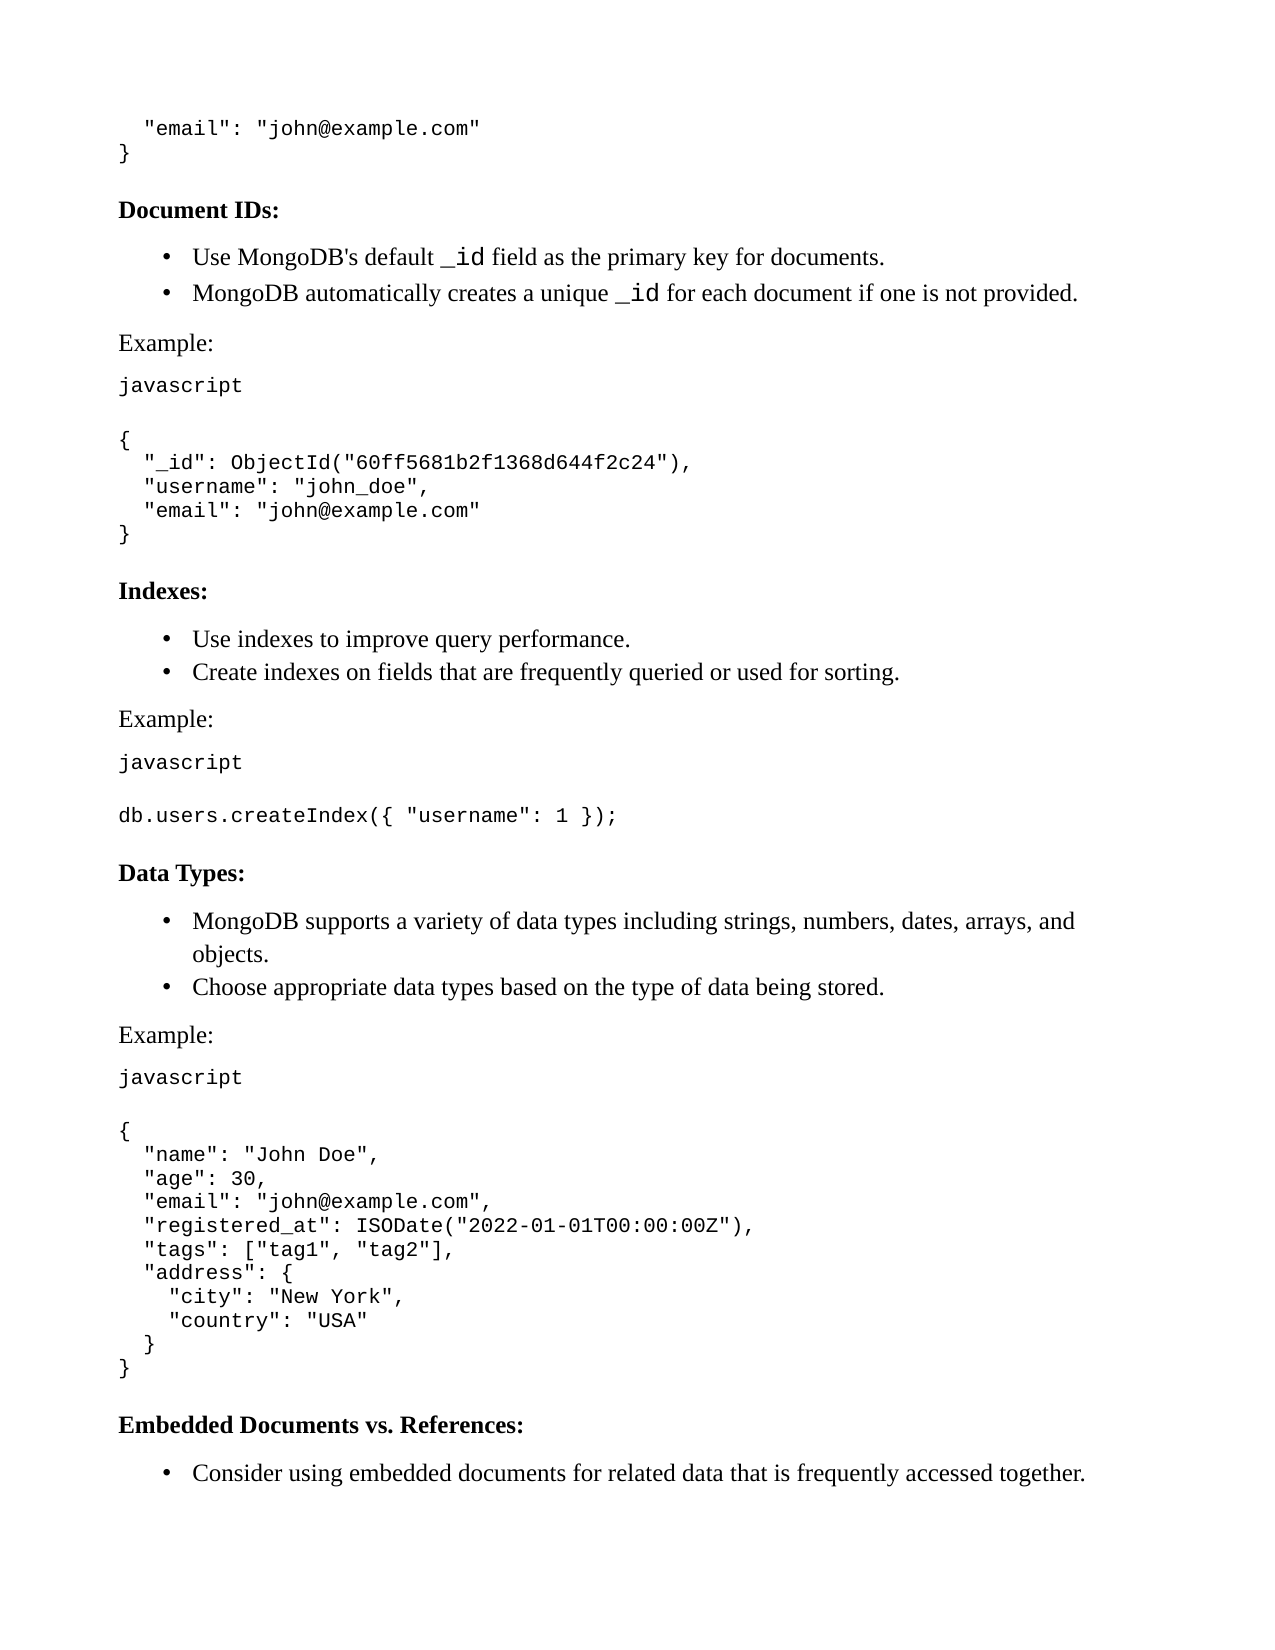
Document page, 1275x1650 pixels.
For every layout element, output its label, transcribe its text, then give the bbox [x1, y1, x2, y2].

list Use indexes to improve query performance. [162, 624, 1157, 653]
text Data Types: [118, 858, 1157, 887]
text db.users.createIndex({ "username": 1 }); [118, 805, 1157, 829]
list Create indexes on fields that are frequently queried or used for sorting. [162, 657, 1157, 686]
list Choose appropriate data types based on the type of data being stored. [162, 972, 1157, 1001]
text { [118, 429, 1157, 452]
list MongoDB supports a variety of data types including strings, numbers, dates, arrays, and objects. [162, 906, 1157, 968]
text } [118, 1333, 1157, 1357]
text { [118, 1120, 1157, 1144]
list Use MongoDB's default _id field as the primary key for documents. [162, 242, 1157, 273]
list Consider using embedded documents for related data that is frequently accessed together. [162, 1458, 1157, 1486]
text Example: [118, 328, 1157, 357]
list MongoDB automatically creates a unique _id for each document if one is not provided. [162, 278, 1157, 309]
text "tags": ["tag1", "tag2"], [118, 1239, 1157, 1262]
text "_id": ObjectId("60ff5681b2f1368d644f2c24"), [118, 452, 1157, 476]
text Example: [118, 704, 1157, 733]
text javascript [118, 1067, 1157, 1091]
text "email": "john@example.com", [118, 1191, 1157, 1215]
text "username": "john_doe", [118, 476, 1157, 499]
text "email": "john@example.com" [118, 499, 1157, 523]
text "registered_at": ISODate("2022-01-01T00:00:00Z"), [118, 1215, 1157, 1239]
text } [118, 142, 1157, 165]
text javascript [118, 376, 1157, 399]
text javascript [118, 752, 1157, 776]
text Document IDs: [118, 195, 1157, 224]
text } [118, 1357, 1157, 1381]
text Indexes: [118, 576, 1157, 605]
text Example: [118, 1020, 1157, 1048]
text "age": 30, [118, 1168, 1157, 1191]
text } [118, 523, 1157, 547]
text "email": "john@example.com" [118, 118, 1157, 142]
text "country": "USA" [118, 1309, 1157, 1333]
text "address": { [118, 1262, 1157, 1286]
text "name": "John Doe", [118, 1144, 1157, 1168]
text Embedded Documents vs. References: [118, 1410, 1157, 1439]
text "city": "New York", [118, 1286, 1157, 1309]
